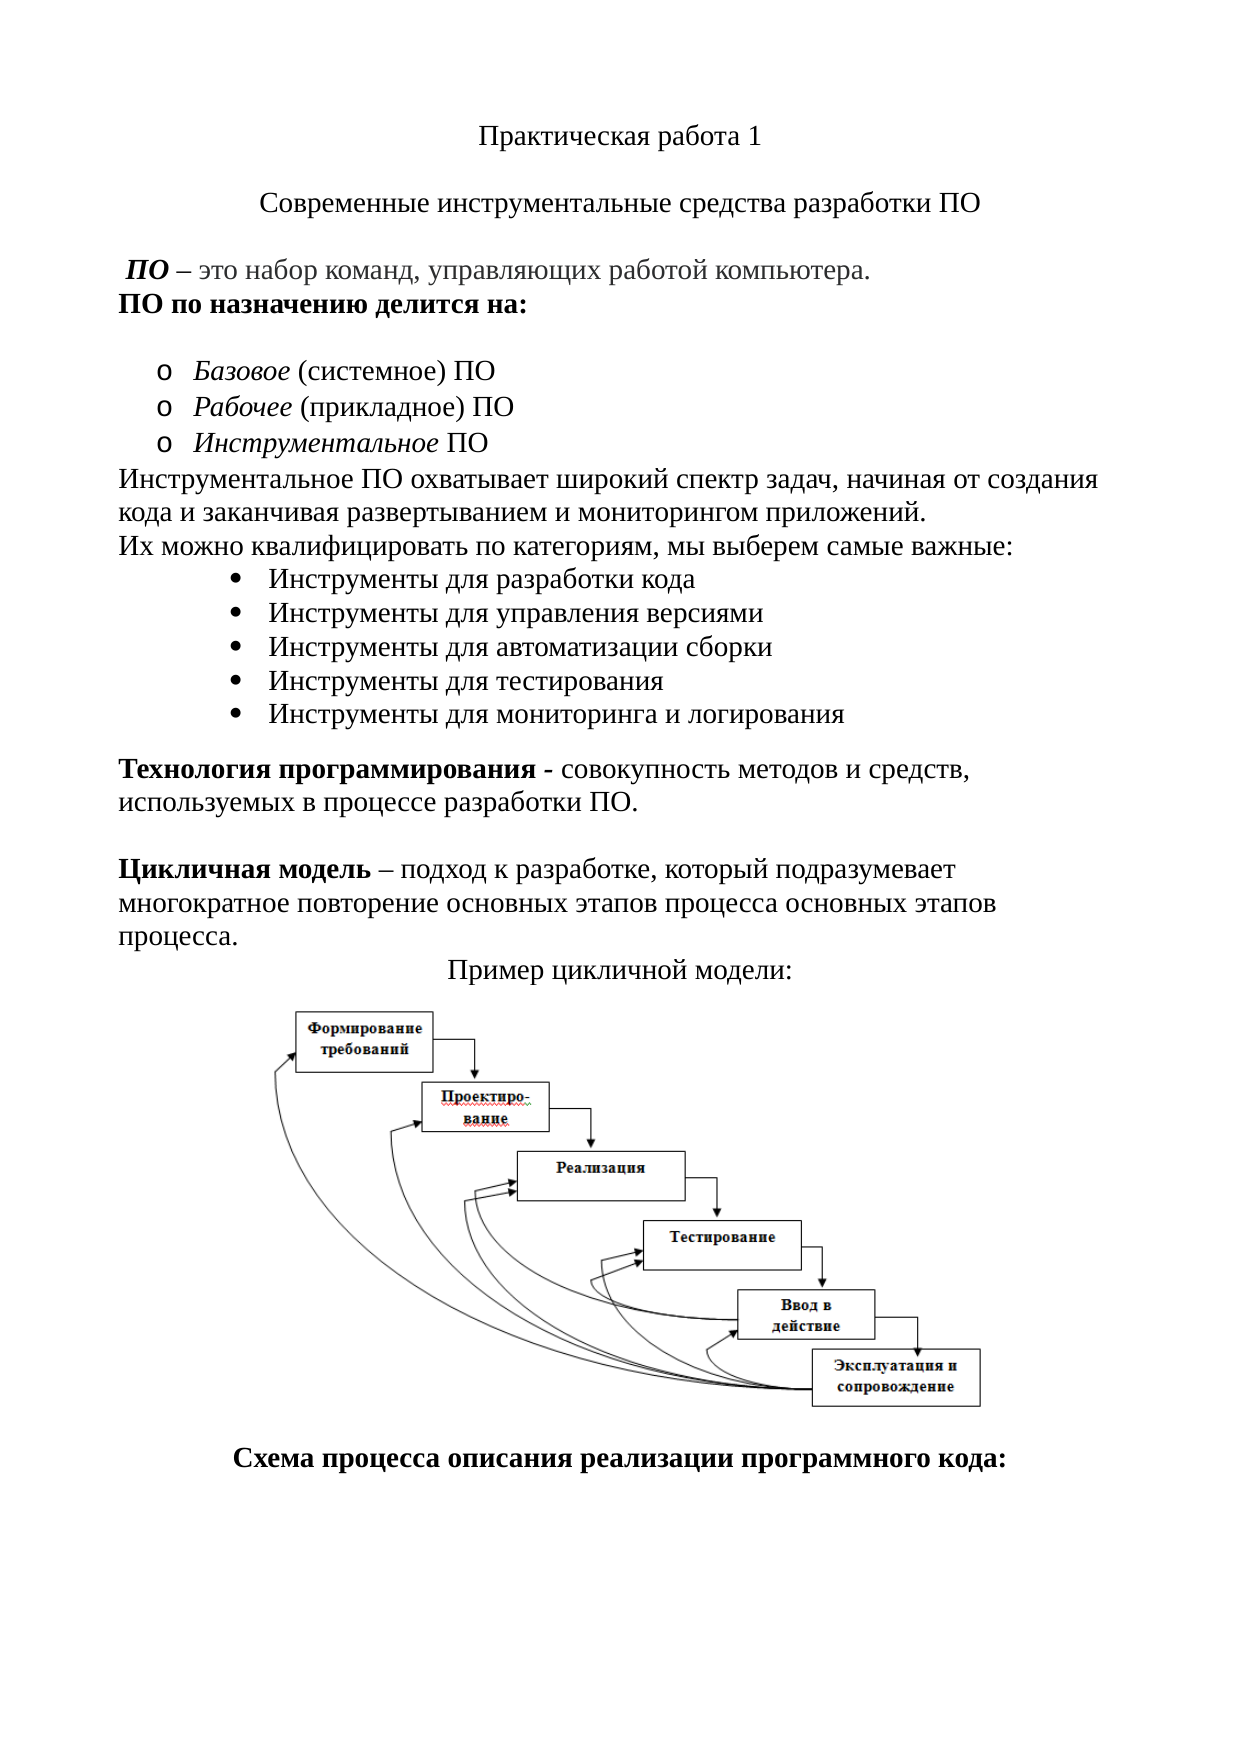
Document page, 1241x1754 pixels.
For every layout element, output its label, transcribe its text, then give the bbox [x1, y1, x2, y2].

list Инструменты для мониторинга и логирования [231, 696, 1122, 730]
text Технология программирования - совокупность методов и средств, используемых в процессе разработки ПО. [118, 751, 1122, 818]
list Базовое (системное) ПО [156, 353, 1122, 389]
list Инструменты для разработки кода [231, 562, 1122, 595]
list Инструменты для автоматизации сборки [231, 629, 1122, 663]
list Инструменты для управления версиями [231, 595, 1122, 629]
text Их можно квалифицировать по категориям, мы выберем самые важные: [118, 528, 1122, 562]
text ПО – это набор команд, управляющих работой компьютера. [118, 252, 1122, 286]
list Инструменты для тестирования [231, 663, 1122, 696]
text Пример цикличной модели: [118, 952, 1122, 986]
picture [268, 985, 995, 1420]
text Схема процесса описания реализации программного кода: [118, 1440, 1122, 1474]
text Цикличная модель – подход к разработке, который подразумевает многократное повторение основных этапов процесса основных этапов процесса. [118, 851, 1122, 952]
list Рабочее (прикладное) ПО [156, 389, 1122, 425]
text Современные инструментальные средства разработки ПО [118, 185, 1122, 219]
list Инструментальное ПО [156, 425, 1122, 461]
text ПО по назначению делится на: [118, 286, 1122, 319]
text Практическая работа 1 [118, 118, 1122, 152]
text Инструментальное ПО охватывает широкий спектр задач, начиная от создания кода и заканчивая развертыванием и мониторингом приложений. [118, 461, 1122, 528]
